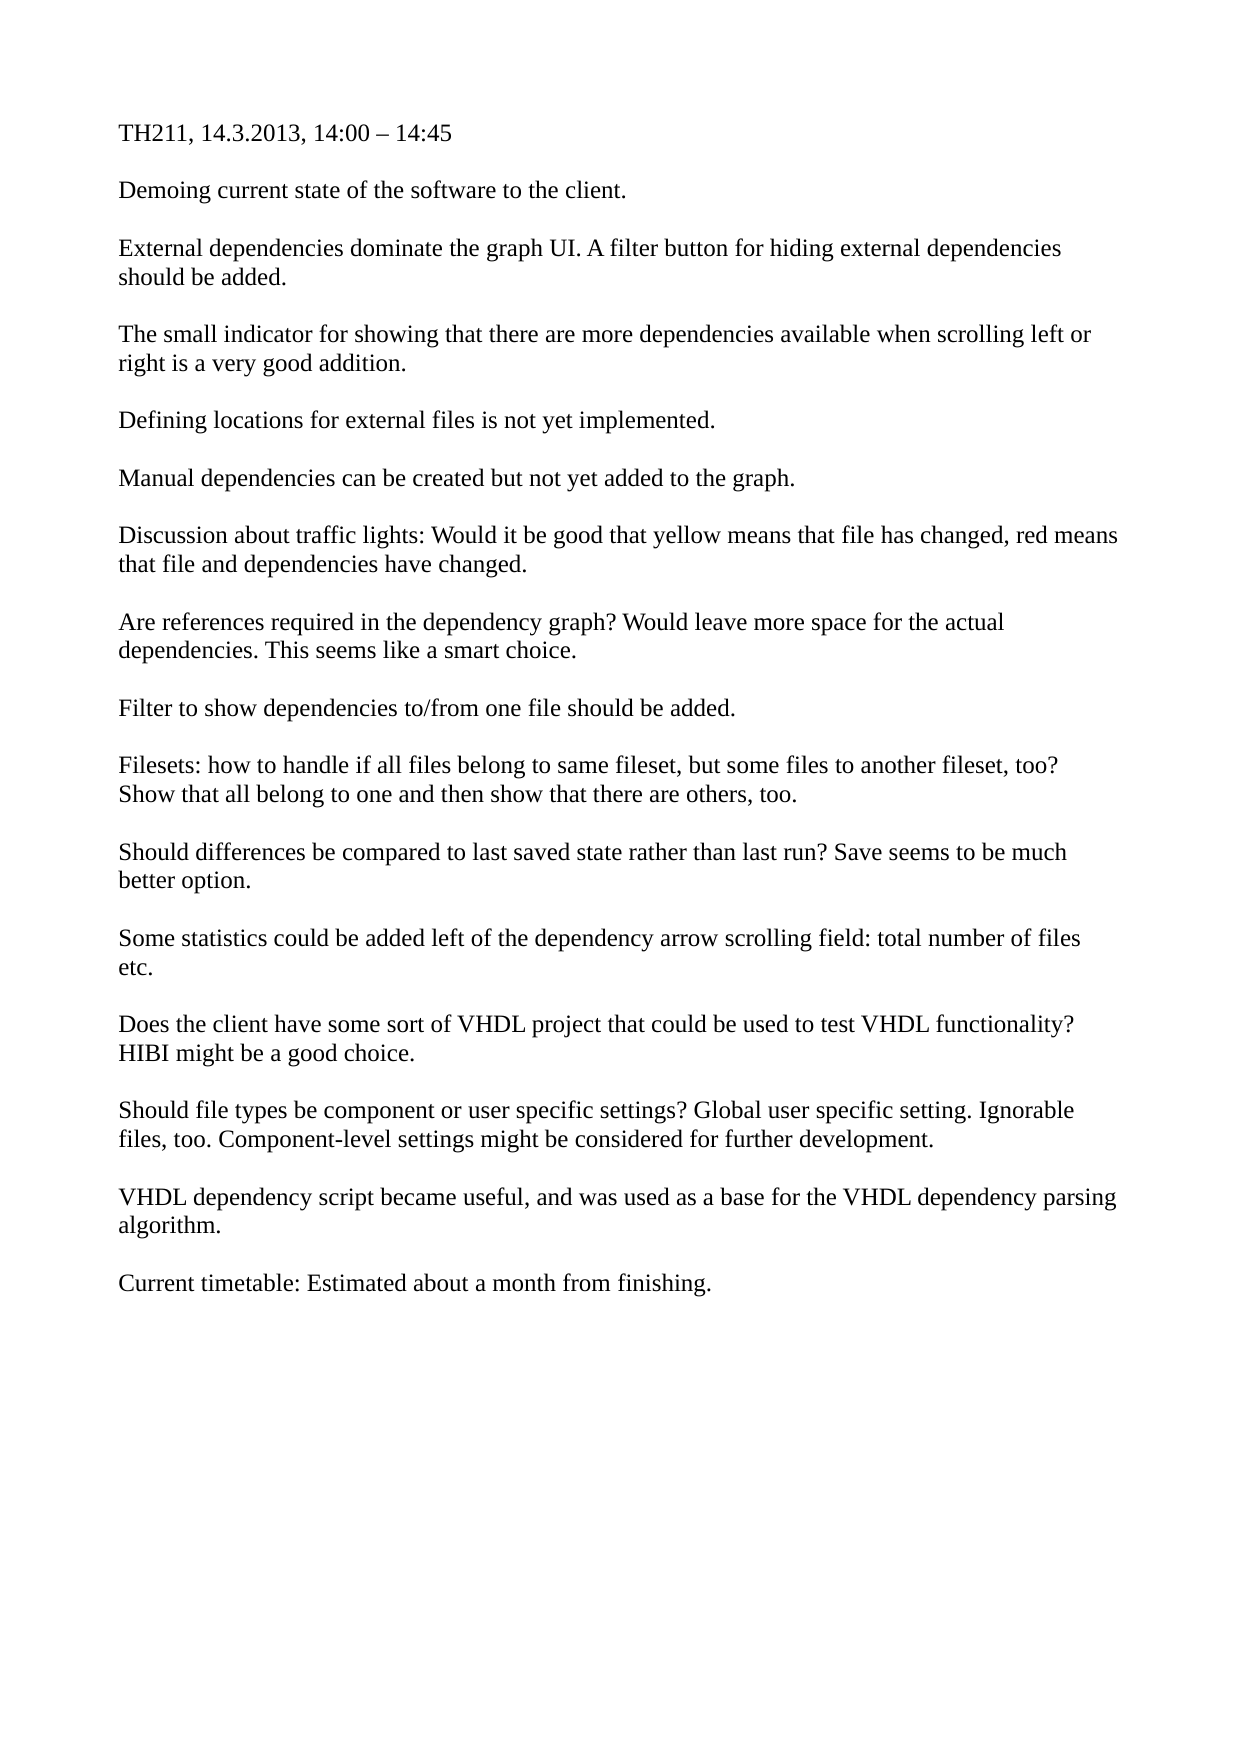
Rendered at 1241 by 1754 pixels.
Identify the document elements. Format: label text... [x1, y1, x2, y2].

text Are references required in the dependency graph? Would leave more space for the actual dependencies. This seems like a smart choice. [118, 607, 1122, 664]
text Current timetable: Estimated about a month from finishing. [118, 1268, 1122, 1297]
text Some statistics could be added left of the dependency arrow scrolling field: total number of files etc. [118, 923, 1122, 981]
text Defining locations for external files is not yet implemented. [118, 406, 1122, 434]
text TH211, 14.3.2013, 14:00 – 14:45 [118, 118, 1122, 147]
text The small indicator for showing that there are more dependencies available when scrolling left or right is a very good addition. [118, 319, 1122, 377]
text Should file types be component or user specific settings? Global user specific setting. Ignorable files, too. Component-level settings might be considered for further development. [118, 1096, 1122, 1153]
text Manual dependencies can be created but not yet added to the graph. [118, 463, 1122, 492]
text Discussion about traffic lights: Would it be good that yellow means that file has changed, red means that file and dependencies have changed. [118, 521, 1122, 578]
text Filesets: how to handle if all files belong to same fileset, but some files to another fileset, too? Show that all belong to one and then show that there are others, too. [118, 751, 1122, 808]
text Filter to show dependencies to/from one file should be added. [118, 693, 1122, 722]
text Should differences be compared to last saved state rather than last run? Save seems to be much better option. [118, 837, 1122, 894]
text Demoing current state of the software to the client. [118, 176, 1122, 204]
text External dependencies dominate the graph UI. A filter button for hiding external dependencies should be added. [118, 233, 1122, 291]
text Does the client have some sort of VHDL project that could be used to test VHDL functionality? HIBI might be a good choice. [118, 1009, 1122, 1067]
text VHDL dependency script became useful, and was used as a base for the VHDL dependency parsing algorithm. [118, 1182, 1122, 1239]
